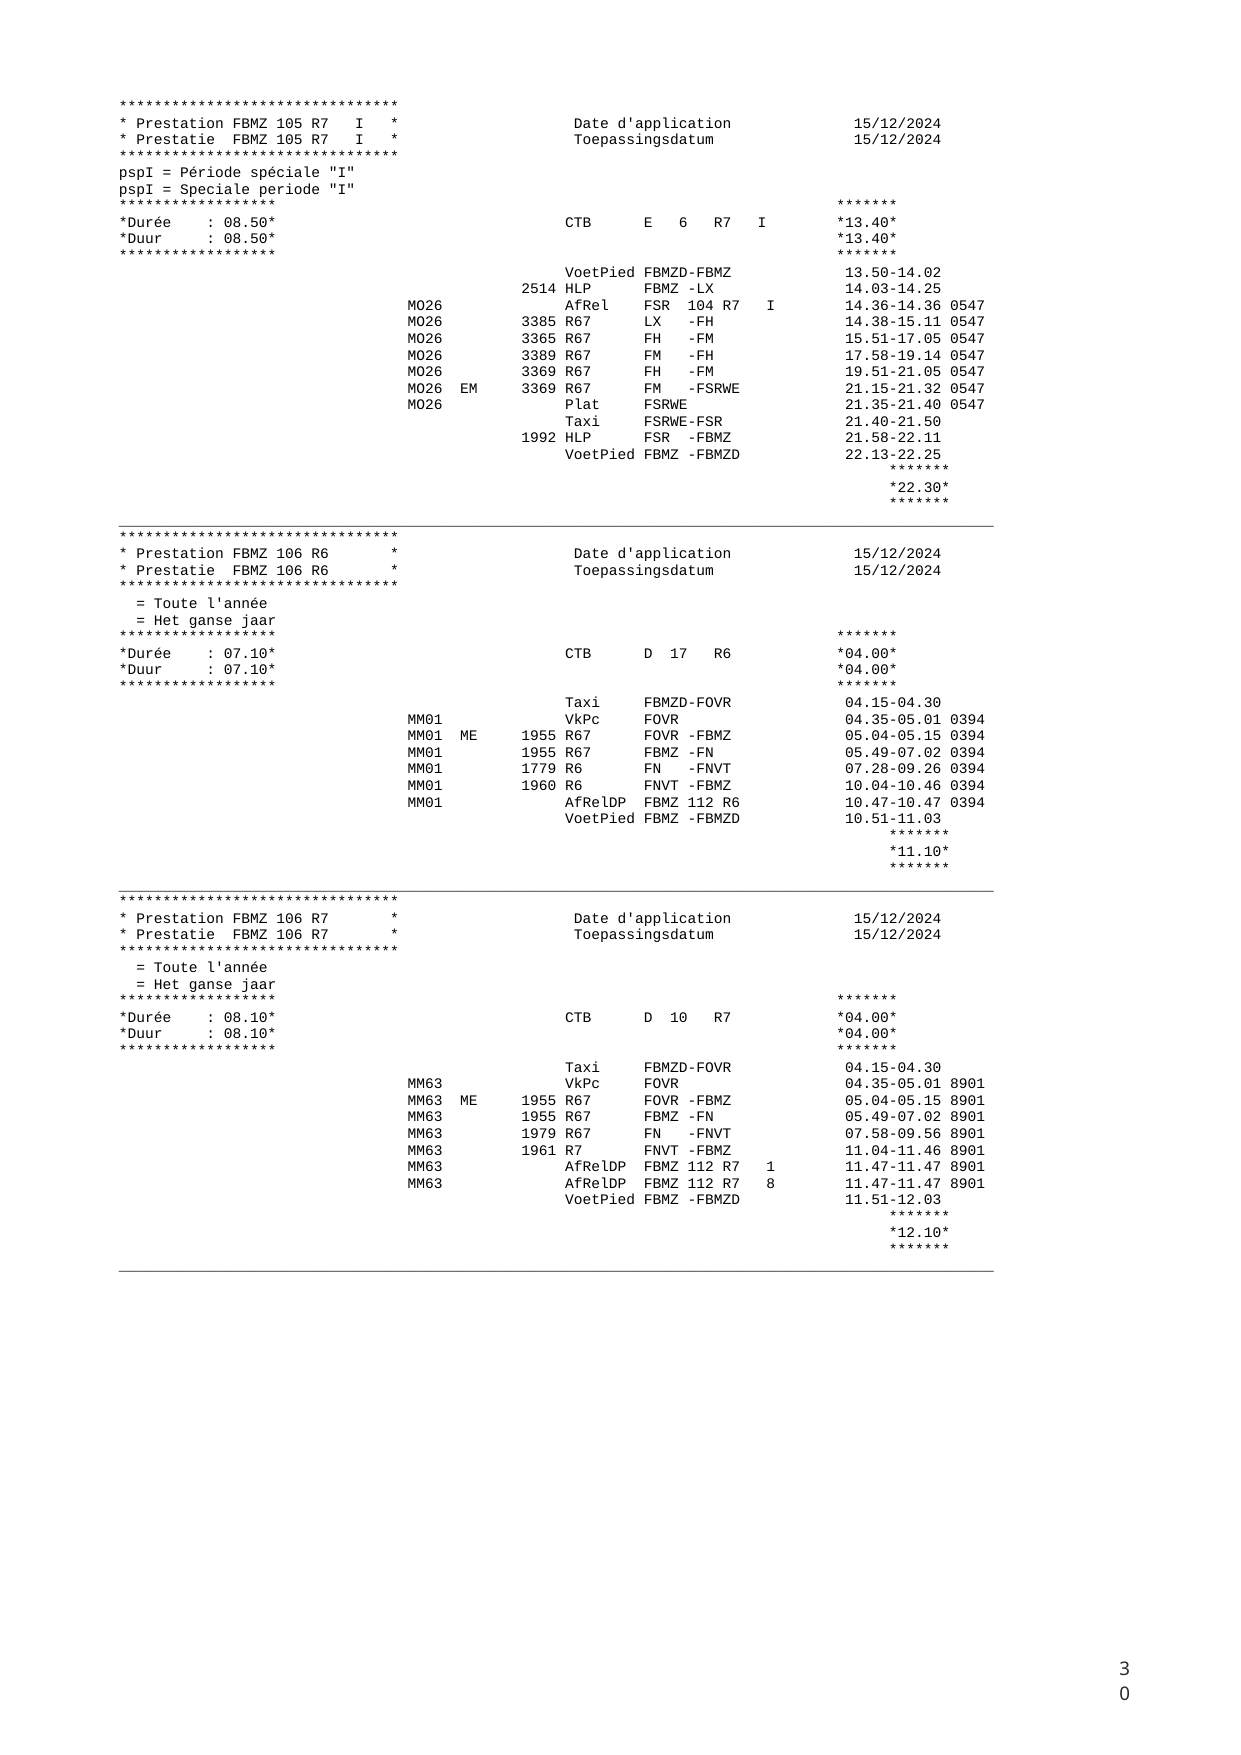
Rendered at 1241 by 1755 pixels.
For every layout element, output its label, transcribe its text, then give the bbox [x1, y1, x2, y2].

text ******************************** * Prestation FBMZ 106 R7 * Date d'application 15/12/2024 * Prestatie FBMZ 106 R7 * Toepassingsdatum 15/12/2024 ******************************** = Toute l'année = Het ganse jaar ****************** ******* *Durée : 08.10* CTB D 10 R7 *04.00* *Duur : 08.10* *04.00* ****************** ******* Taxi FBMZD-FOVR 04.15-04.30 MM63 VkPc FOVR 04.35-05.01 8901 MM63 ME 1955 R67 FOVR -FBMZ 05.04-05.15 8901 MM63 1955 R67 FBMZ -FN 05.49-07.02 8901 MM63 1979 R67 FN -FNVT 07.58-09.56 8901 MM63 1961 R7 FNVT -FBMZ 11.04-11.46 8901 MM63 AfRelDP FBMZ 112 R7 1 11.47-11.47 8901 MM63 AfRelDP FBMZ 112 R7 8 11.47-11.47 8901 VoetPied FBMZ -FBMZD 11.51-12.03 ******* *12.10* ******* ____________________________________________________________________________________________________ [119, 894, 1122, 1275]
text ******************************** * Prestation FBMZ 105 R7 I * Date d'application 15/12/2024 * Prestatie FBMZ 105 R7 I * Toepassingsdatum 15/12/2024 ******************************** pspI = Période spéciale "I" pspI = Speciale periode "I" ****************** ******* *Durée : 08.50* CTB E 6 R7 I *13.40* *Duur : 08.50* *13.40* ****************** ******* VoetPied FBMZD-FBMZ 13.50-14.02 2514 HLP FBMZ -LX 14.03-14.25 MO26 AfRel FSR 104 R7 I 14.36-14.36 0547 MO26 3385 R67 LX -FH 14.38-15.11 0547 MO26 3365 R67 FH -FM 15.51-17.05 0547 MO26 3389 R67 FM -FH 17.58-19.14 0547 MO26 3369 R67 FH -FM 19.51-21.05 0547 MO26 EM 3369 R67 FM -FSRWE 21.15-21.32 0547 MO26 Plat FSRWE 21.35-21.40 0547 Taxi FSRWE-FSR 21.40-21.50 1992 HLP FSR -FBMZ 21.58-22.11 VoetPied FBMZ -FBMZD 22.13-22.25 ******* *22.30* ******* ____________________________________________________________________________________________________ [119, 99, 1122, 530]
text ******************************** * Prestation FBMZ 106 R6 * Date d'application 15/12/2024 * Prestatie FBMZ 106 R6 * Toepassingsdatum 15/12/2024 ******************************** = Toute l'année = Het ganse jaar ****************** ******* *Durée : 07.10* CTB D 17 R6 *04.00* *Duur : 07.10* *04.00* ****************** ******* Taxi FBMZD-FOVR 04.15-04.30 MM01 VkPc FOVR 04.35-05.01 0394 MM01 ME 1955 R67 FOVR -FBMZ 05.04-05.15 0394 MM01 1955 R67 FBMZ -FN 05.49-07.02 0394 MM01 1779 R6 FN -FNVT 07.28-09.26 0394 MM01 1960 R6 FNVT -FBMZ 10.04-10.46 0394 MM01 AfRelDP FBMZ 112 R6 10.47-10.47 0394 VoetPied FBMZ -FBMZD 10.51-11.03 ******* *11.10* ******* ____________________________________________________________________________________________________ [119, 530, 1122, 894]
